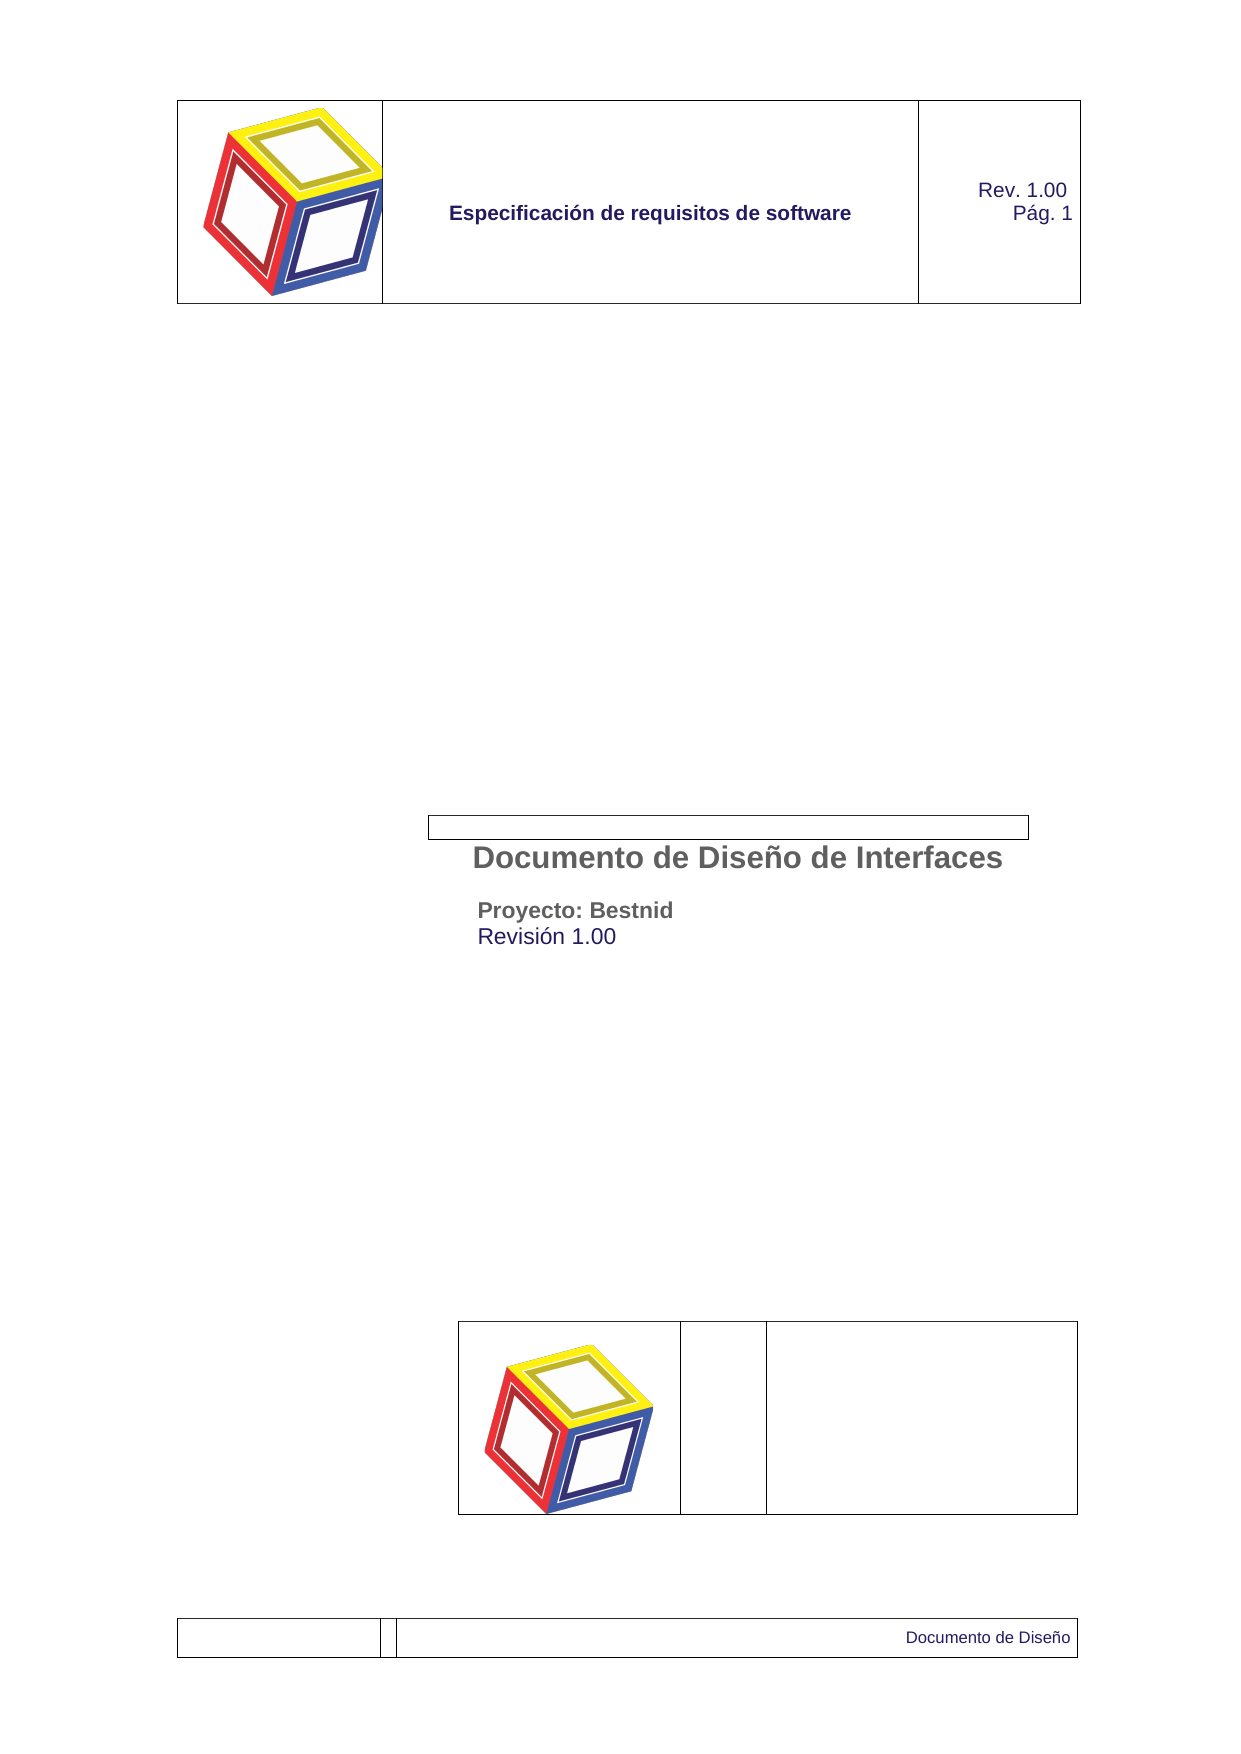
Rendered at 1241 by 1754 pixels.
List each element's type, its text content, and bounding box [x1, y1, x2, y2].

table_header [459, 1322, 680, 1514]
text Revisión 1.00 [477, 923, 1107, 949]
table_header [429, 816, 1028, 839]
table_header [767, 1322, 1077, 1514]
picture [484, 1345, 654, 1514]
text Proyecto: Bestnid [477, 898, 1107, 923]
text Documento de Diseño de Interfaces [421, 840, 1107, 874]
picture [203, 108, 383, 296]
table_header [681, 1322, 766, 1514]
